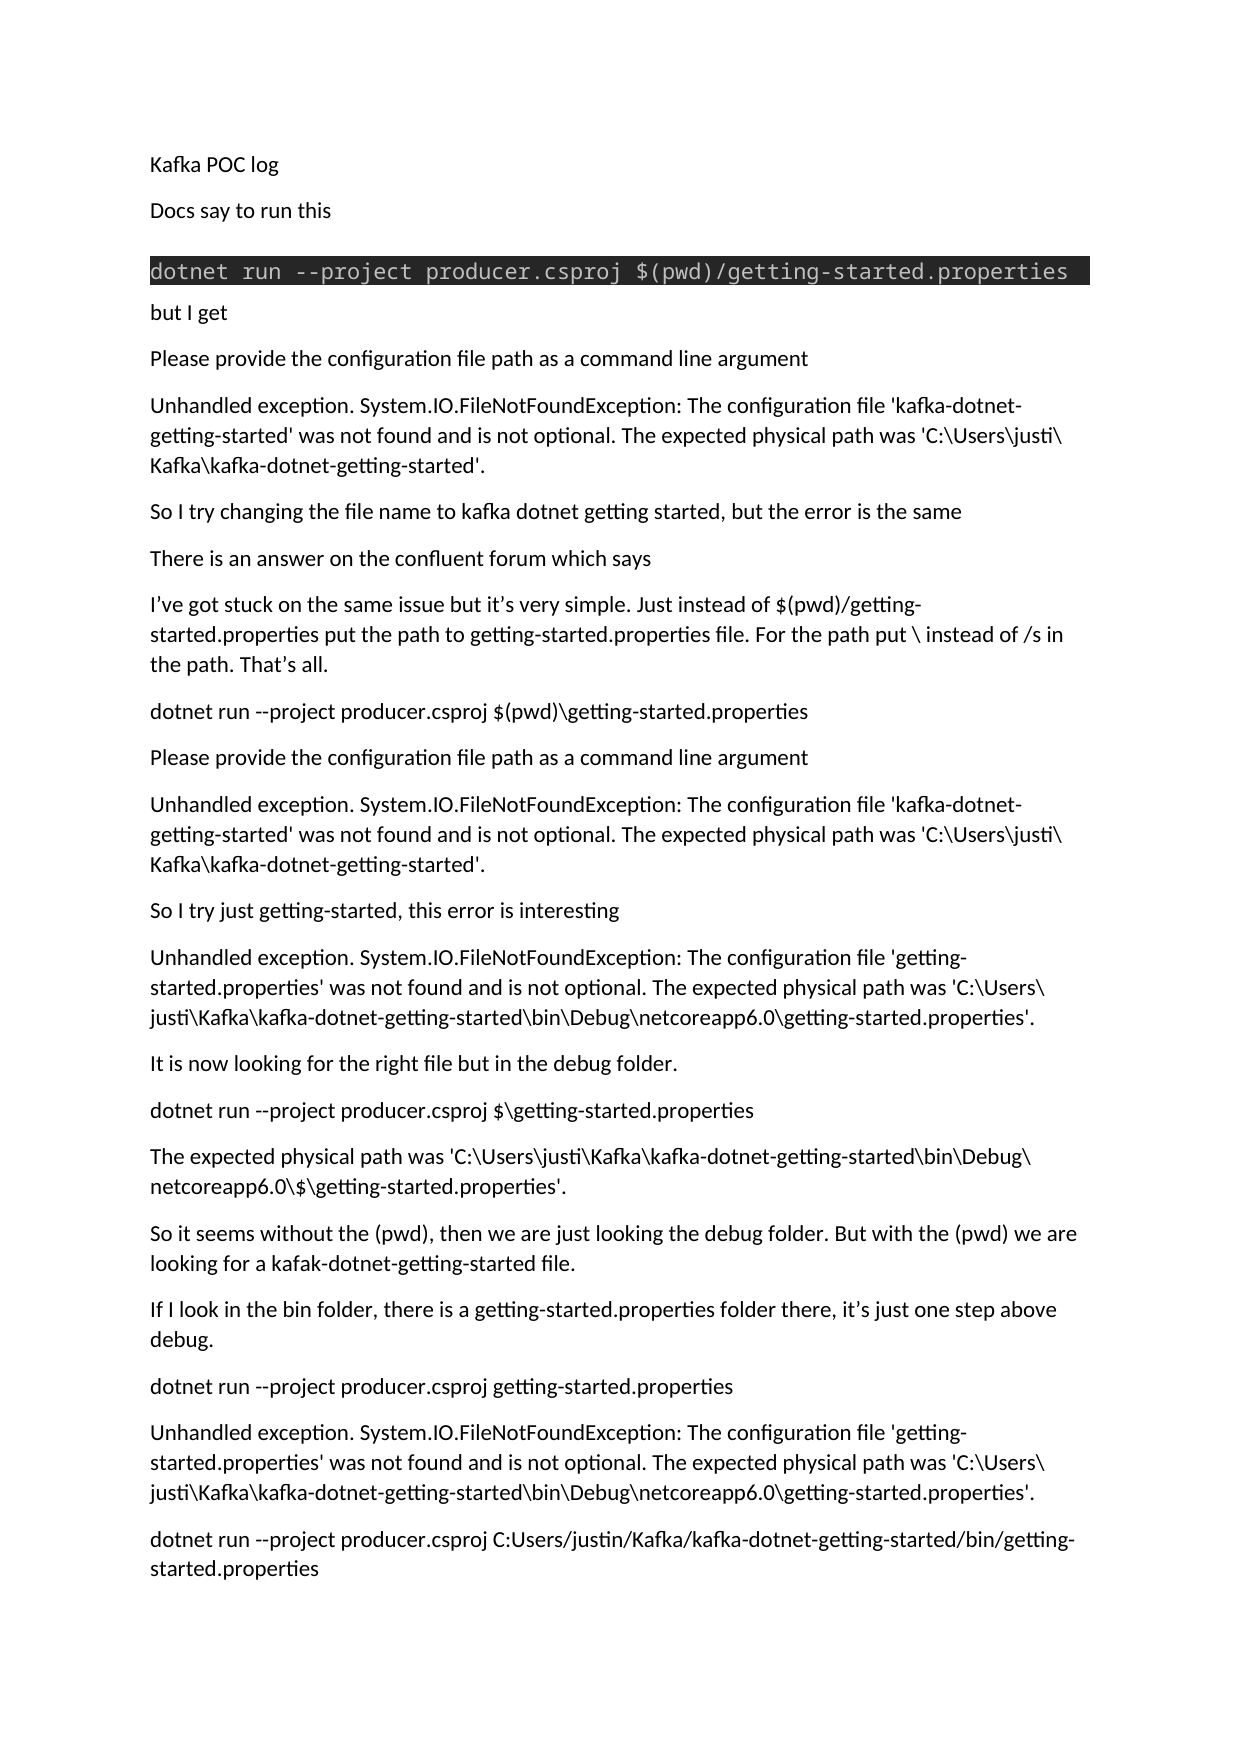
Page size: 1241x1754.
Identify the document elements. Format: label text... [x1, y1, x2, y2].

text So I try just getting-started, this error is interesting [150, 896, 1090, 924]
text Please provide the configuration file path as a command line argument [150, 743, 1090, 771]
text I’ve got stuck on the same issue but it’s very simple. Just instead of $(pwd)/getting-started.properties put the path to getting-started.properties file. For the path put \ instead of /s in the path. That’s all. [150, 591, 1090, 678]
text but I get [150, 298, 1090, 326]
text The expected physical path was 'C:\Users\justi\Kafka\kafka-dotnet-getting-started\bin\Debug\netcoreapp6.0\$\getting-started.properties'. [150, 1142, 1090, 1200]
text Unhandled exception. System.IO.FileNotFoundException: The configuration file 'getting-started.properties' was not found and is not optional. The expected physical path was 'C:\Users\justi\Kafka\kafka-dotnet-getting-started\bin\Debug\netcoreapp6.0\getting-started.properties'. [150, 1418, 1090, 1506]
text If I look in the bin folder, there is a getting-started.properties folder there, it’s just one step above debug. [150, 1295, 1090, 1353]
text dotnet run --project producer.csproj C:Users/justin/Kafka/kafka-dotnet-getting-started/bin/getting-started.properties [150, 1525, 1090, 1583]
text It is now looking for the right file but in the debug folder. [150, 1049, 1090, 1077]
text Please provide the configuration file path as a command line argument [150, 344, 1090, 372]
text So I try changing the file name to kafka dotnet getting started, but the error is the same [150, 497, 1090, 525]
text Docs say to run this [150, 197, 1090, 224]
text There is an answer on the confluent forum which says [150, 544, 1090, 572]
text dotnet run --project producer.csproj $\getting-started.properties [150, 1096, 1090, 1124]
text dotnet run --project producer.csproj getting-started.properties [150, 1372, 1090, 1400]
text Unhandled exception. System.IO.FileNotFoundException: The configuration file 'kafka-dotnet-getting-started' was not found and is not optional. The expected physical path was 'C:\Users\justi\Kafka\kafka-dotnet-getting-started'. [150, 790, 1090, 878]
text dotnet run --project producer.csproj $(pwd)/getting-started.properties [150, 256, 1090, 285]
text So it seems without the (pwd), then we are just looking the debug folder. But with the (pwd) we are looking for a kafak-dotnet-getting-started file. [150, 1219, 1090, 1277]
text Kafka POC log [150, 150, 1090, 178]
text Unhandled exception. System.IO.FileNotFoundException: The configuration file 'getting-started.properties' was not found and is not optional. The expected physical path was 'C:\Users\justi\Kafka\kafka-dotnet-getting-started\bin\Debug\netcoreapp6.0\getting-started.properties'. [150, 943, 1090, 1031]
text dotnet run --project producer.csproj $(pwd)\getting-started.properties [150, 697, 1090, 725]
text Unhandled exception. System.IO.FileNotFoundException: The configuration file 'kafka-dotnet-getting-started' was not found and is not optional. The expected physical path was 'C:\Users\justi\Kafka\kafka-dotnet-getting-started'. [150, 391, 1090, 479]
